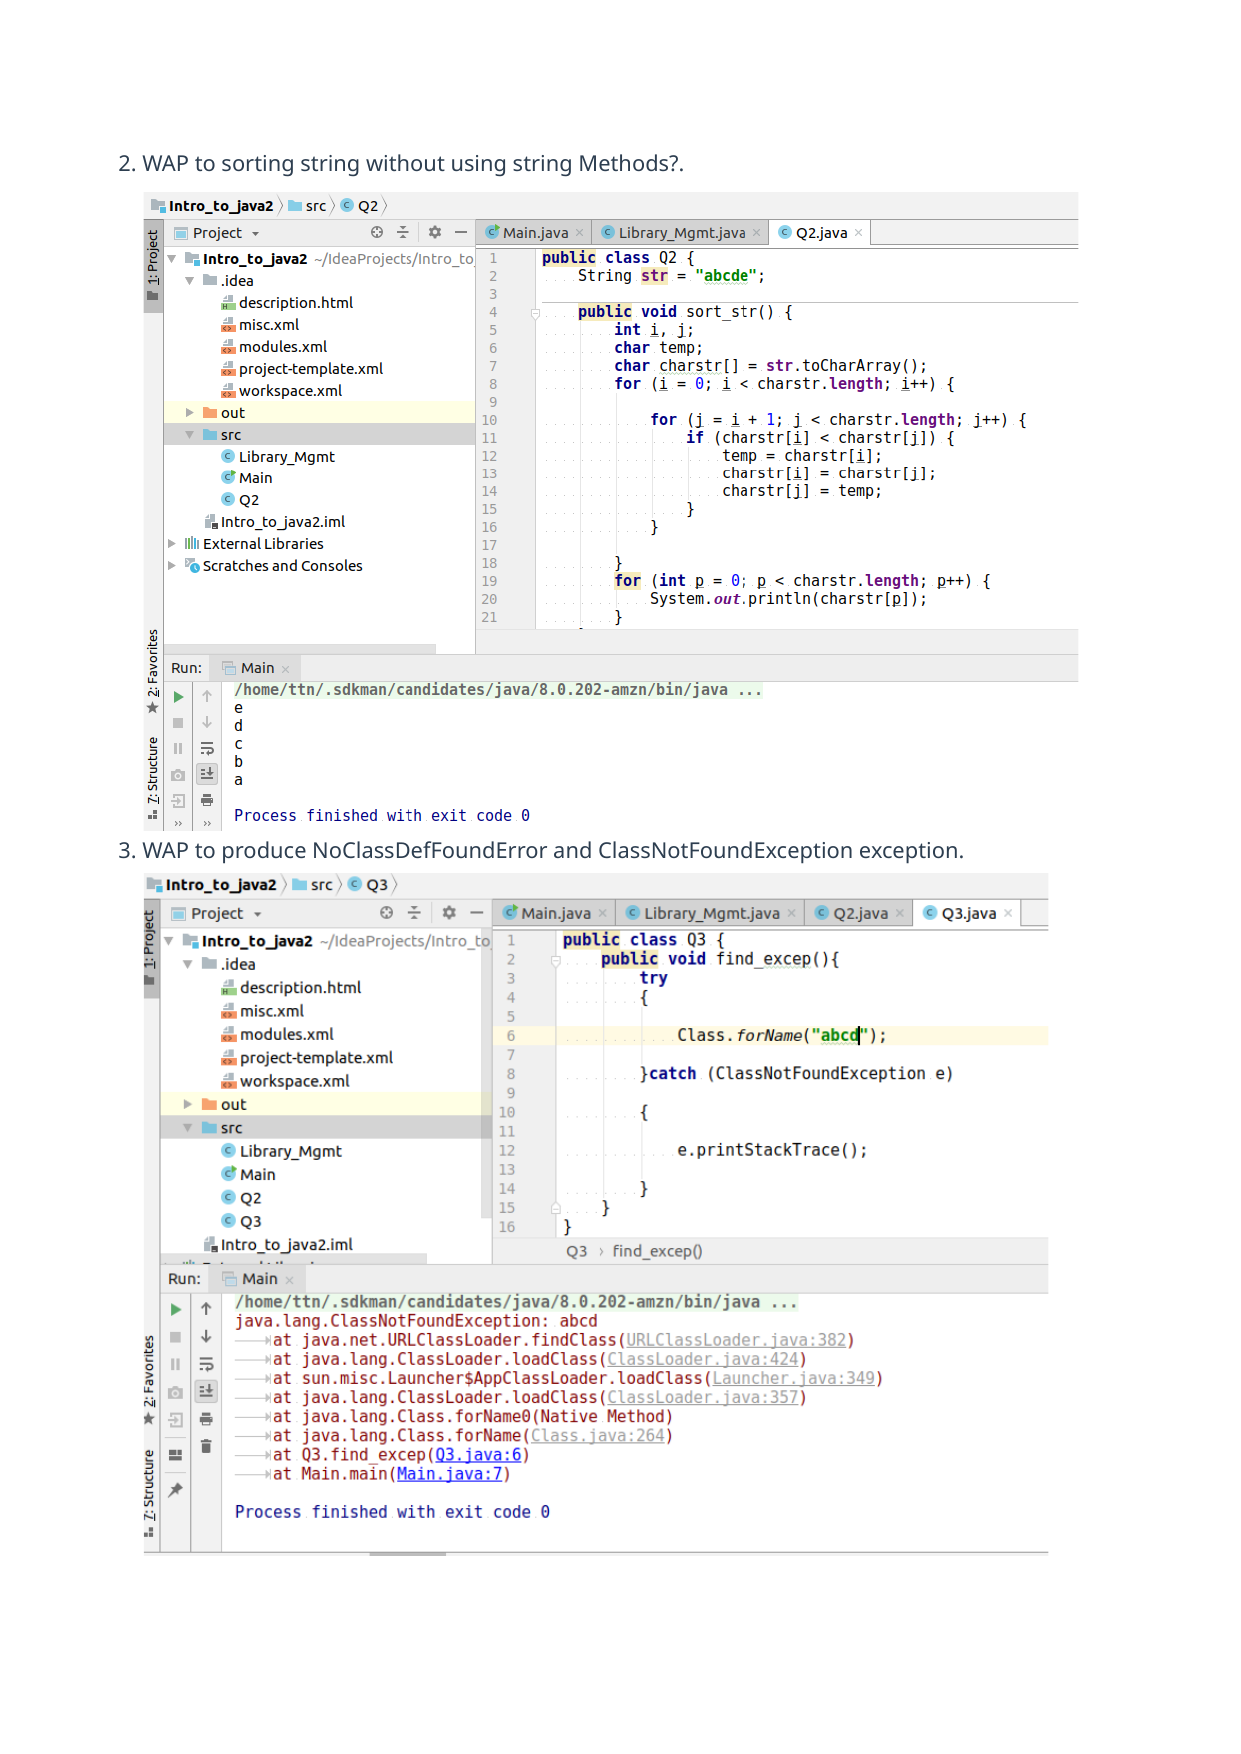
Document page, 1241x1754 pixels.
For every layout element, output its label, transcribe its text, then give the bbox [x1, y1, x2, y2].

text 3. WAP to produce NoClassDefFoundError and ClassNotFoundException exception. [118, 198, 1122, 865]
text 2. WAP to sorting string without using string Methods?. [118, 148, 1122, 178]
picture [143, 192, 1079, 831]
picture [143, 873, 1049, 1556]
